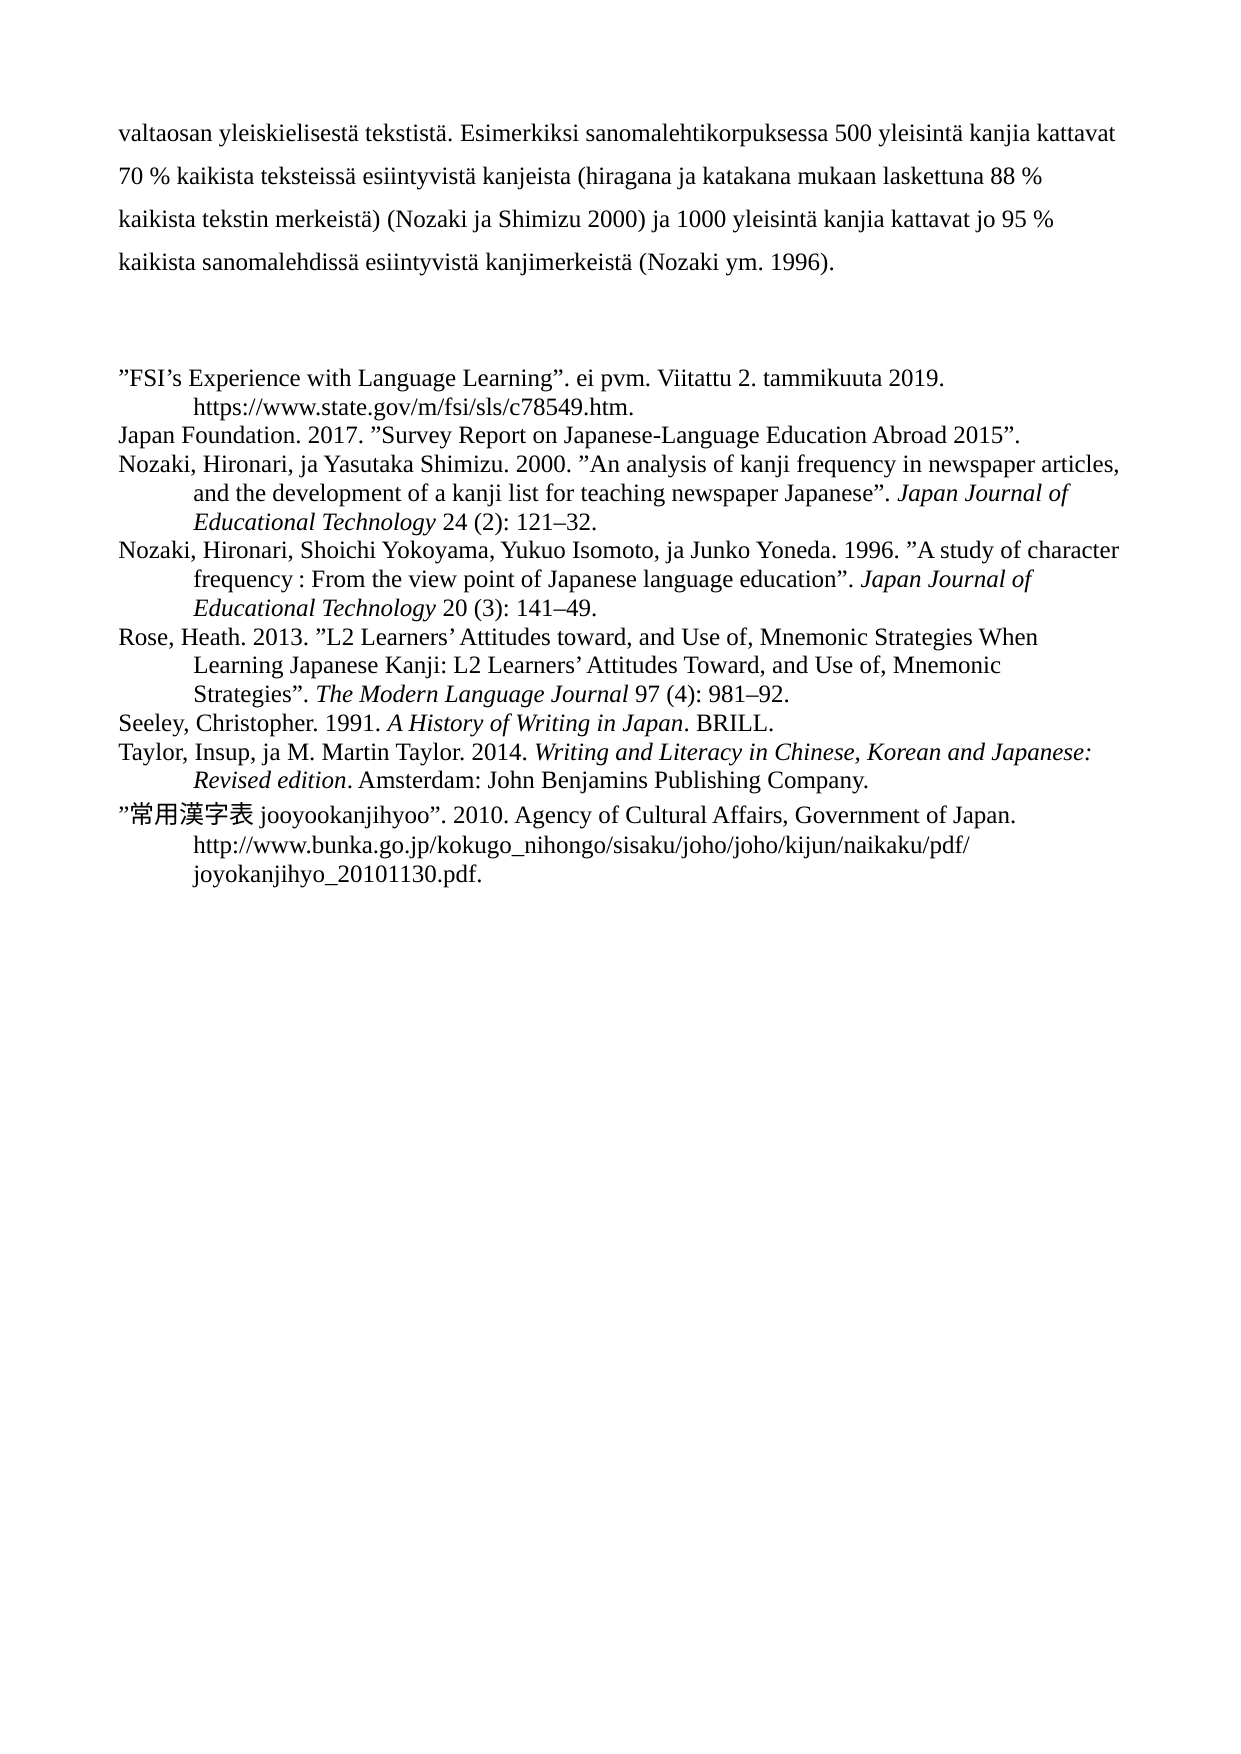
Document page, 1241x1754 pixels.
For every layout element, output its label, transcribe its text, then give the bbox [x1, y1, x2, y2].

text ”FSI’s Experience with Language Learning”. ei pvm. Viitattu 2. tammikuuta 2019. https://www.state.gov/m/fsi/sls/c78549.htm. [118, 363, 1122, 420]
text Taylor, Insup, ja M. Martin Taylor. 2014. Writing and Literacy in Chinese, Korean and Japanese: Revised edition. Amsterdam: John Benjamins Publishing Company. [118, 737, 1122, 794]
text Nozaki, Hironari, Shoichi Yokoyama, Yukuo Isomoto, ja Junko Yoneda. 1996. ”A study of character frequency : From the view point of Japanese language education”. Japan Journal of Educational Technology 20 (3): 141–49. [118, 535, 1122, 622]
text Japan Foundation. 2017. ”Survey Report on Japanese-Language Education Abroad 2015”. [118, 420, 1122, 449]
text Seeley, Christopher. 1991. A History of Writing in Japan. BRILL. [118, 708, 1122, 737]
text valtaosan yleiskielisestä tekstistä. Esimerkiksi sanomalehtikorpuksessa 500 yleisintä kanjia kattavat 70 % kaikista teksteissä esiintyvistä kanjeista (hiragana ja katakana mukaan laskettuna 88 % kaikista tekstin merkeistä) (Nozaki ja Shimizu 2000) ja 1000 yleisintä kanjia kattavat jo 95 % kaikista sanomalehdissä esiintyvistä kanjimerkeistä (Nozaki ym. 1996). [118, 118, 1122, 276]
text ”常用漢字表 jooyookanjihyoo”. 2010. Agency of Cultural Affairs, Government of Japan. http://www.bunka.go.jp/kokugo_nihongo/sisaku/joho/joho/kijun/naikaku/pdf/joyokanjihyo_20101130.pdf. [118, 794, 1122, 888]
text Nozaki, Hironari, ja Yasutaka Shimizu. 2000. ”An analysis of kanji frequency in newspaper articles, and the development of a kanji list for teaching newspaper Japanese”. Japan Journal of Educational Technology 24 (2): 121–32. [118, 449, 1122, 535]
text Rose, Heath. 2013. ”L2 Learners’ Attitudes toward, and Use of, Mnemonic Strategies When Learning Japanese Kanji: L2 Learners’ Attitudes Toward, and Use of, Mnemonic Strategies”. The Modern Language Journal 97 (4): 981–92. [118, 622, 1122, 708]
